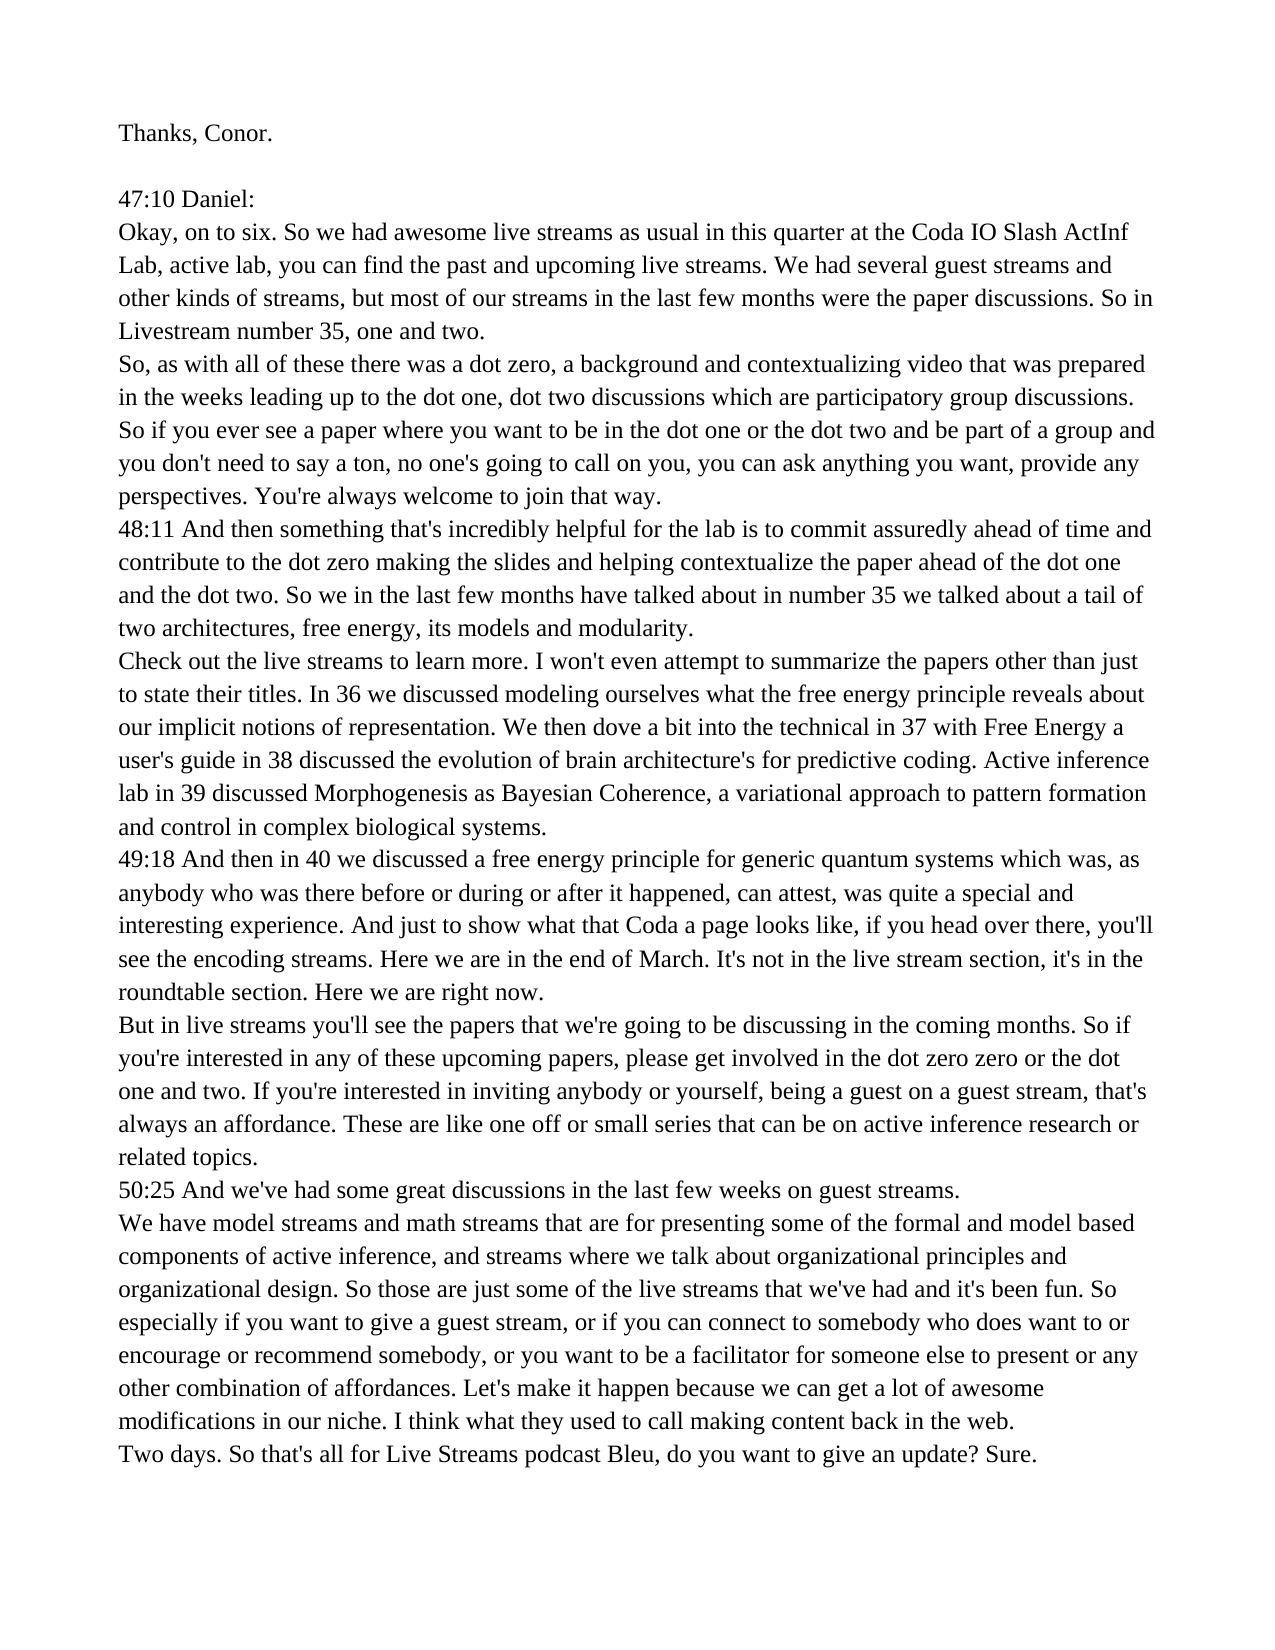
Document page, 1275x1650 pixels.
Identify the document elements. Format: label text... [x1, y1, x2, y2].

text We have model streams and math streams that are for presenting some of the formal and model based components of active inference, and streams where we talk about organizational principles and organizational design. So those are just some of the live streams that we've had and it's been fun. So especially if you want to give a guest stream, or if you can connect to somebody who does want to or encourage or recommend somebody, or you want to be a facilitator for someone else to present or any other combination of affordances. Let's make it happen because we can get a lot of awesome modifications in our niche. I think what they used to call making content back in the web. [118, 1208, 1157, 1435]
text Two days. So that's all for Live Streams podcast Bleu, do you want to give an update? Sure. [118, 1439, 1157, 1468]
text Okay, on to six. So we had awesome live streams as usual in this quarter at the Coda IO Slash ActInf Lab, active lab, you can find the past and upcoming live streams. We had several guest streams and other kinds of streams, but most of our streams in the last few months were the paper discussions. So in Livestream number 35, one and two. [118, 217, 1157, 345]
text 49:18 And then in 40 we discussed a free energy principle for generic quantum systems which was, as anybody who was there before or during or after it happened, can attest, was quite a special and interesting experience. And just to show what that Coda a page looks like, if you head over there, you'll see the encoding streams. Here we are in the end of March. It's not in the live stream section, it's in the roundtable section. Here we are right now. [118, 844, 1157, 1005]
text Check out the live streams to learn more. I won't even attempt to summarize the papers other than just to state their titles. In 36 we discussed modeling ourselves what the free energy principle reveals about our implicit notions of representation. We then dove a bit into the technical in 37 with Free Energy a user's guide in 38 discussed the evolution of brain architecture's for predictive coding. Active inference lab in 39 discussed Morphogenesis as Bayesian Coherence, a variational approach to pattern formation and control in complex biological systems. [118, 646, 1157, 840]
text Thanks, Conor. [118, 118, 1157, 147]
text 47:10 Daniel: [118, 184, 1157, 213]
text So, as with all of these there was a dot zero, a background and contextualizing video that was prepared in the weeks leading up to the dot one, dot two discussions which are participatory group discussions. So if you ever see a paper where you want to be in the dot one or the dot two and be part of a group and you don't need to say a ton, no one's going to call on you, you can ask anything you want, provide any perspectives. You're always welcome to join that way. [118, 349, 1157, 510]
text But in live streams you'll see the papers that we're going to be discussing in the coming months. So if you're interested in any of these upcoming papers, please get involved in the dot zero zero or the dot one and two. If you're interested in inviting anybody or yourself, being a guest on a guest stream, that's always an affordance. These are like one off or small series that can be on active inference research or related topics. [118, 1010, 1157, 1171]
text 48:11 And then something that's incredibly helpful for the lab is to commit assuredly ahead of time and contribute to the dot zero making the slides and helping contextualize the paper ahead of the dot one and the dot two. So we in the last few months have talked about in number 35 we talked about a tail of two architectures, free energy, its models and modularity. [118, 514, 1157, 642]
text 50:25 And we've had some great discussions in the last few weeks on guest streams. [118, 1175, 1157, 1203]
